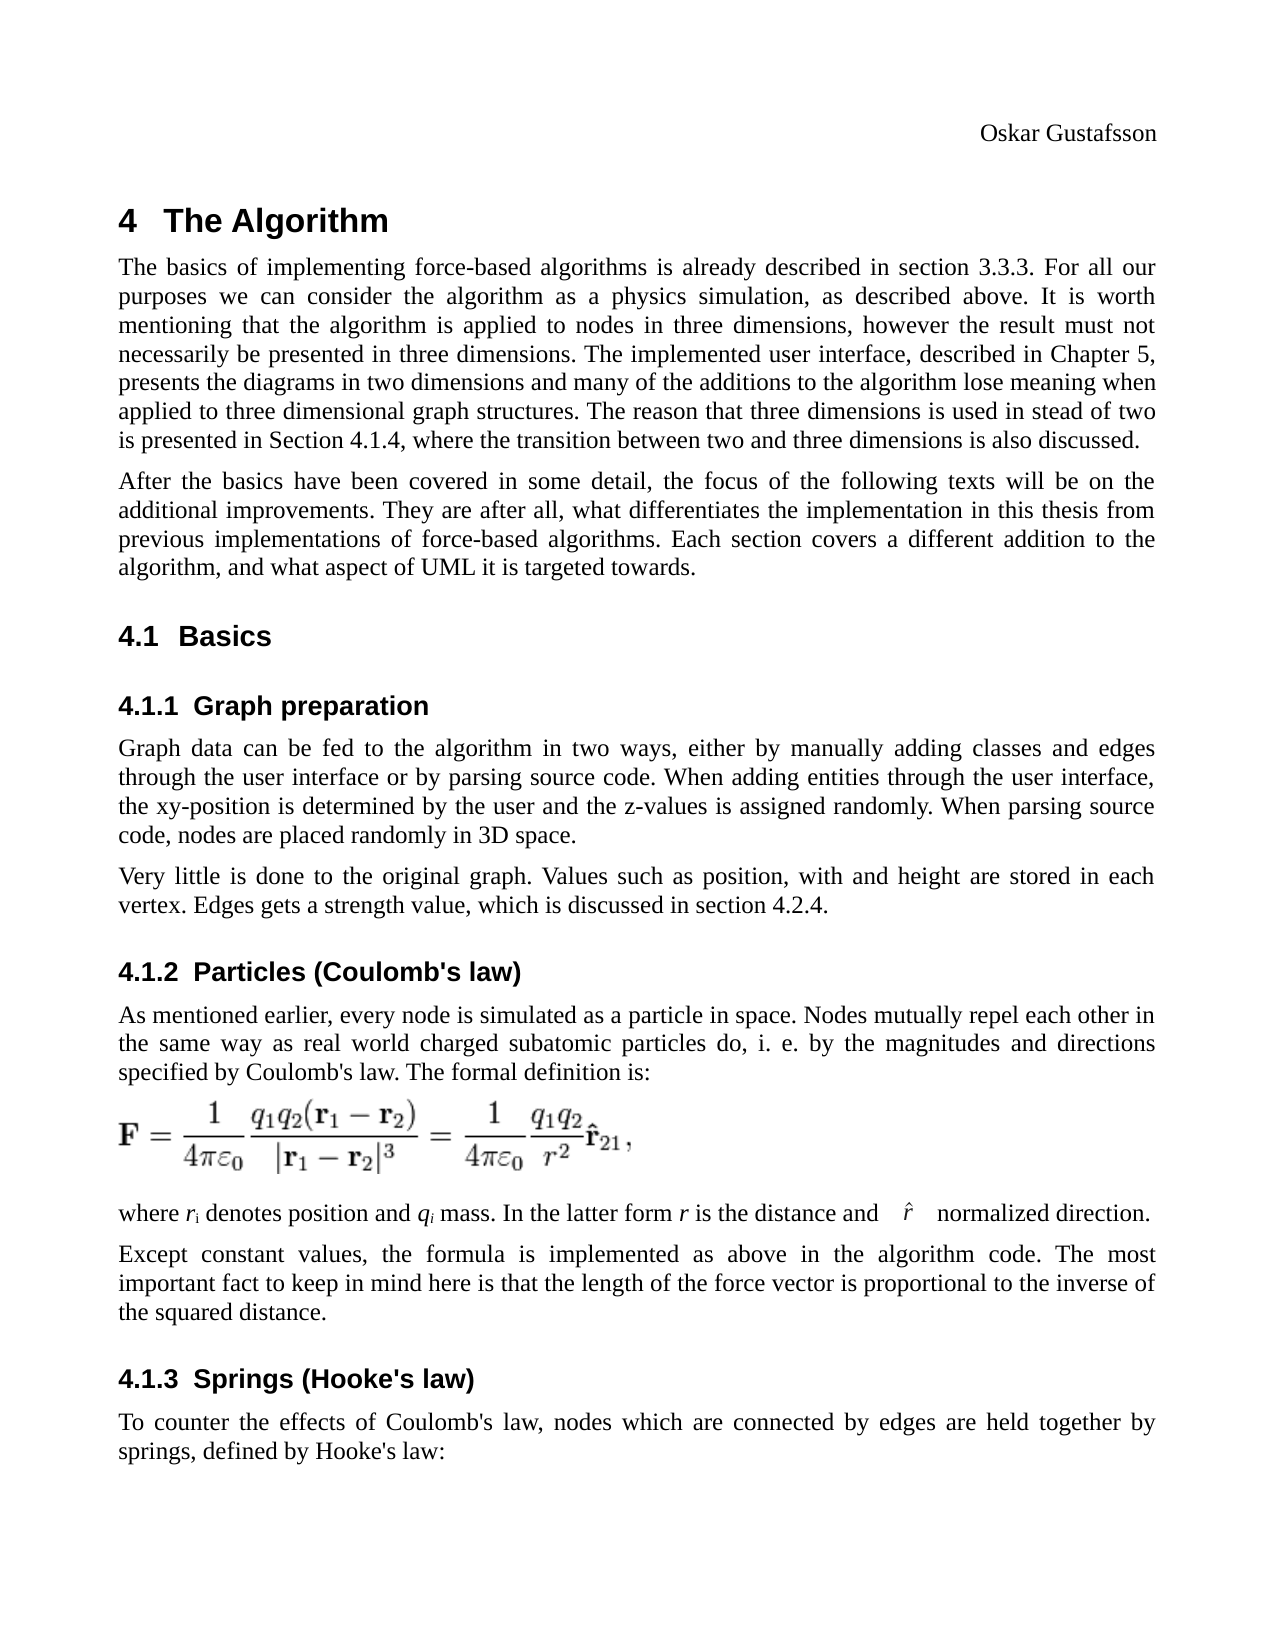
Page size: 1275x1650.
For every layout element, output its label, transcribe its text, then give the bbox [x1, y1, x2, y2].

text As mentioned earlier, every node is simulated as a particle in space. Nodes mutually repel each other in the same way as real world charged subatomic particles do, i. e. by the magnitudes and directions specified by Coulomb's law. The formal definition is: [118, 1000, 1157, 1086]
text Very little is done to the original graph. Values such as position, with and height are stored in each vertex. Edges gets a strength value, which is discussed in section 4.2.4. [118, 861, 1157, 918]
subtitle Particles (Coulomb's law) [118, 956, 1157, 987]
text Except constant values, the formula is implemented as above in the algorithm code. The most important fact to keep in mind here is that the length of the force vector is proportional to the inverse of the squared distance. [118, 1239, 1157, 1326]
text After the basics have been covered in some detail, the focus of the following texts will be on the additional improvements. They are after all, what differentiates the implementation in this thesis from previous implementations of force-based algorithms. Each section covers a different addition to the algorithm, and what aspect of UML it is targeted towards. [118, 466, 1157, 581]
subtitle The Algorithm [118, 201, 1157, 240]
subtitle Springs (Hooke's law) [118, 1363, 1157, 1394]
subtitle Basics [118, 619, 1157, 652]
text where ri denotes position and qi mass. In the latter form r is the distance and normalized direction. [118, 1140, 1157, 1227]
picture [118, 1098, 631, 1174]
text Graph data can be fed to the algorithm in two ways, either by manually adding classes and edges through the user interface or by parsing source code. When adding entities through the user interface, the xy-position is determined by the user and the z-values is assigned randomly. When parsing source code, nodes are placed randomly in 3D space. [118, 733, 1157, 848]
subtitle Graph preparation [118, 690, 1157, 721]
text The basics of implementing force-based algorithms is already described in section 3.3.3. For all our purposes we can consider the algorithm as a physics simulation, as described above. It is worth mentioning that the algorithm is applied to nodes in three dimensions, however the result must not necessarily be presented in three dimensions. The implemented user interface, described in Chapter 5, presents the diagrams in two dimensions and many of the additions to the algorithm lose meaning when applied to three dimensional graph structures. The reason that three dimensions is used in stead of two is presented in Section 4.1.4, where the transition between two and three dimensions is also discussed. [118, 252, 1157, 454]
text To counter the effects of Coulomb's law, nodes which are connected by edges are held together by springs, defined by Hooke's law: [118, 1407, 1157, 1464]
